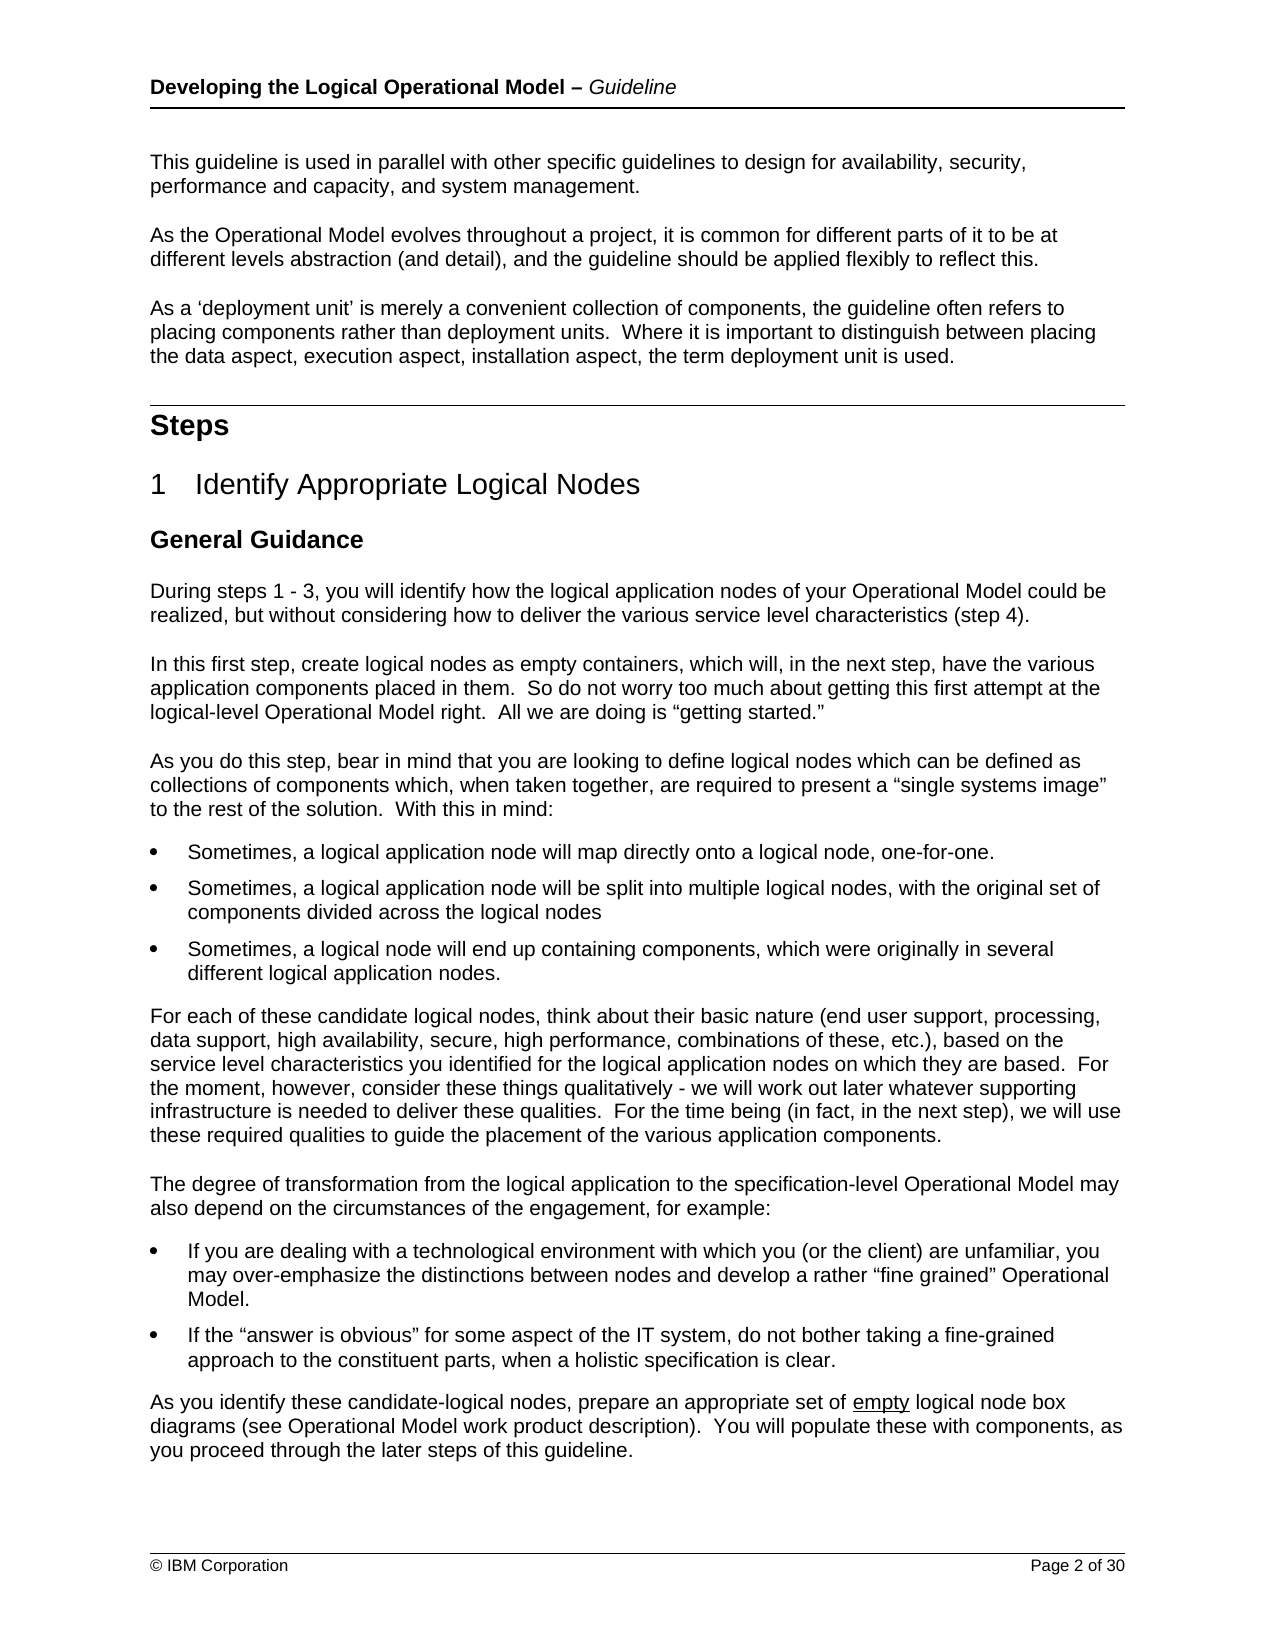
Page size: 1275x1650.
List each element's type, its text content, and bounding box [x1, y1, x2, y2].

list Sometimes, a logical node will end up containing components, which were originally in several different logical application nodes. [150, 937, 1125, 985]
text As the Operational Model evolves throughout a project, it is common for different parts of it to be at different levels abstraction (and detail), and the guideline should be applied flexibly to reflect this. [150, 223, 1125, 271]
text Steps [150, 406, 1125, 442]
text As a ‘deployment unit’ is merely a convenient collection of components, the guideline often refers to placing components rather than deployment units. Where it is important to distinguish between placing the data aspect, execution aspect, installation aspect, the term deployment unit is used. [150, 296, 1125, 368]
text General Guidance [150, 525, 1125, 554]
text This guideline is used in parallel with other specific guidelines to design for availability, security, performance and capacity, and system management. [150, 150, 1125, 198]
text During steps 1 - 3, you will identify how the logical application nodes of your Operational Model could be realized, but without considering how to deliver the various service level characteristics (step 4). [150, 579, 1125, 627]
subtitle Identify Appropriate Logical Nodes [150, 467, 1125, 500]
text As you do this step, bear in mind that you are looking to define logical nodes which can be defined as collections of components which, when taken together, are required to present a “single systems image” to the rest of the solution. With this in mind: [150, 749, 1125, 821]
list If you are dealing with a technological environment with which you (or the client) are unfamiliar, you may over-emphasize the distinctions between nodes and develop a rather “fine grained” Operational Model. [150, 1239, 1125, 1311]
text In this first step, create logical nodes as empty containers, which will, in the next step, have the various application components placed in them. So do not worry too much about getting this first attempt at the logical-level Operational Model right. All we are doing is “getting started.” [150, 652, 1125, 724]
text The degree of transformation from the logical application to the specification-level Operational Model may also depend on the circumstances of the engagement, for example: [150, 1172, 1125, 1220]
list Sometimes, a logical application node will be split into multiple logical nodes, with the original set of components divided across the logical nodes [150, 876, 1125, 924]
text For each of these candidate logical nodes, think about their basic nature (end user support, processing, data support, high availability, secure, high performance, combinations of these, etc.), based on the service level characteristics you identified for the logical application nodes on which they are based. For the moment, however, consider these things qualitatively - we will work out later whatever supporting infrastructure is needed to deliver these qualities. For the time being (in fact, in the next step), we will use these required qualities to guide the placement of the various application components. [150, 1003, 1125, 1147]
text As you identify these candidate-logical nodes, prepare an appropriate set of empty logical node box diagrams (see Operational Model work product description). You will populate these with components, as you proceed through the later steps of this guideline. [150, 1390, 1125, 1462]
list If the “answer is obvious” for some aspect of the IT system, do not bother taking a fine-grained approach to the constituent parts, when a holistic specification is clear. [150, 1323, 1125, 1371]
list Sometimes, a logical application node will map directly onto a logical node, one-for-one. [150, 839, 1125, 864]
